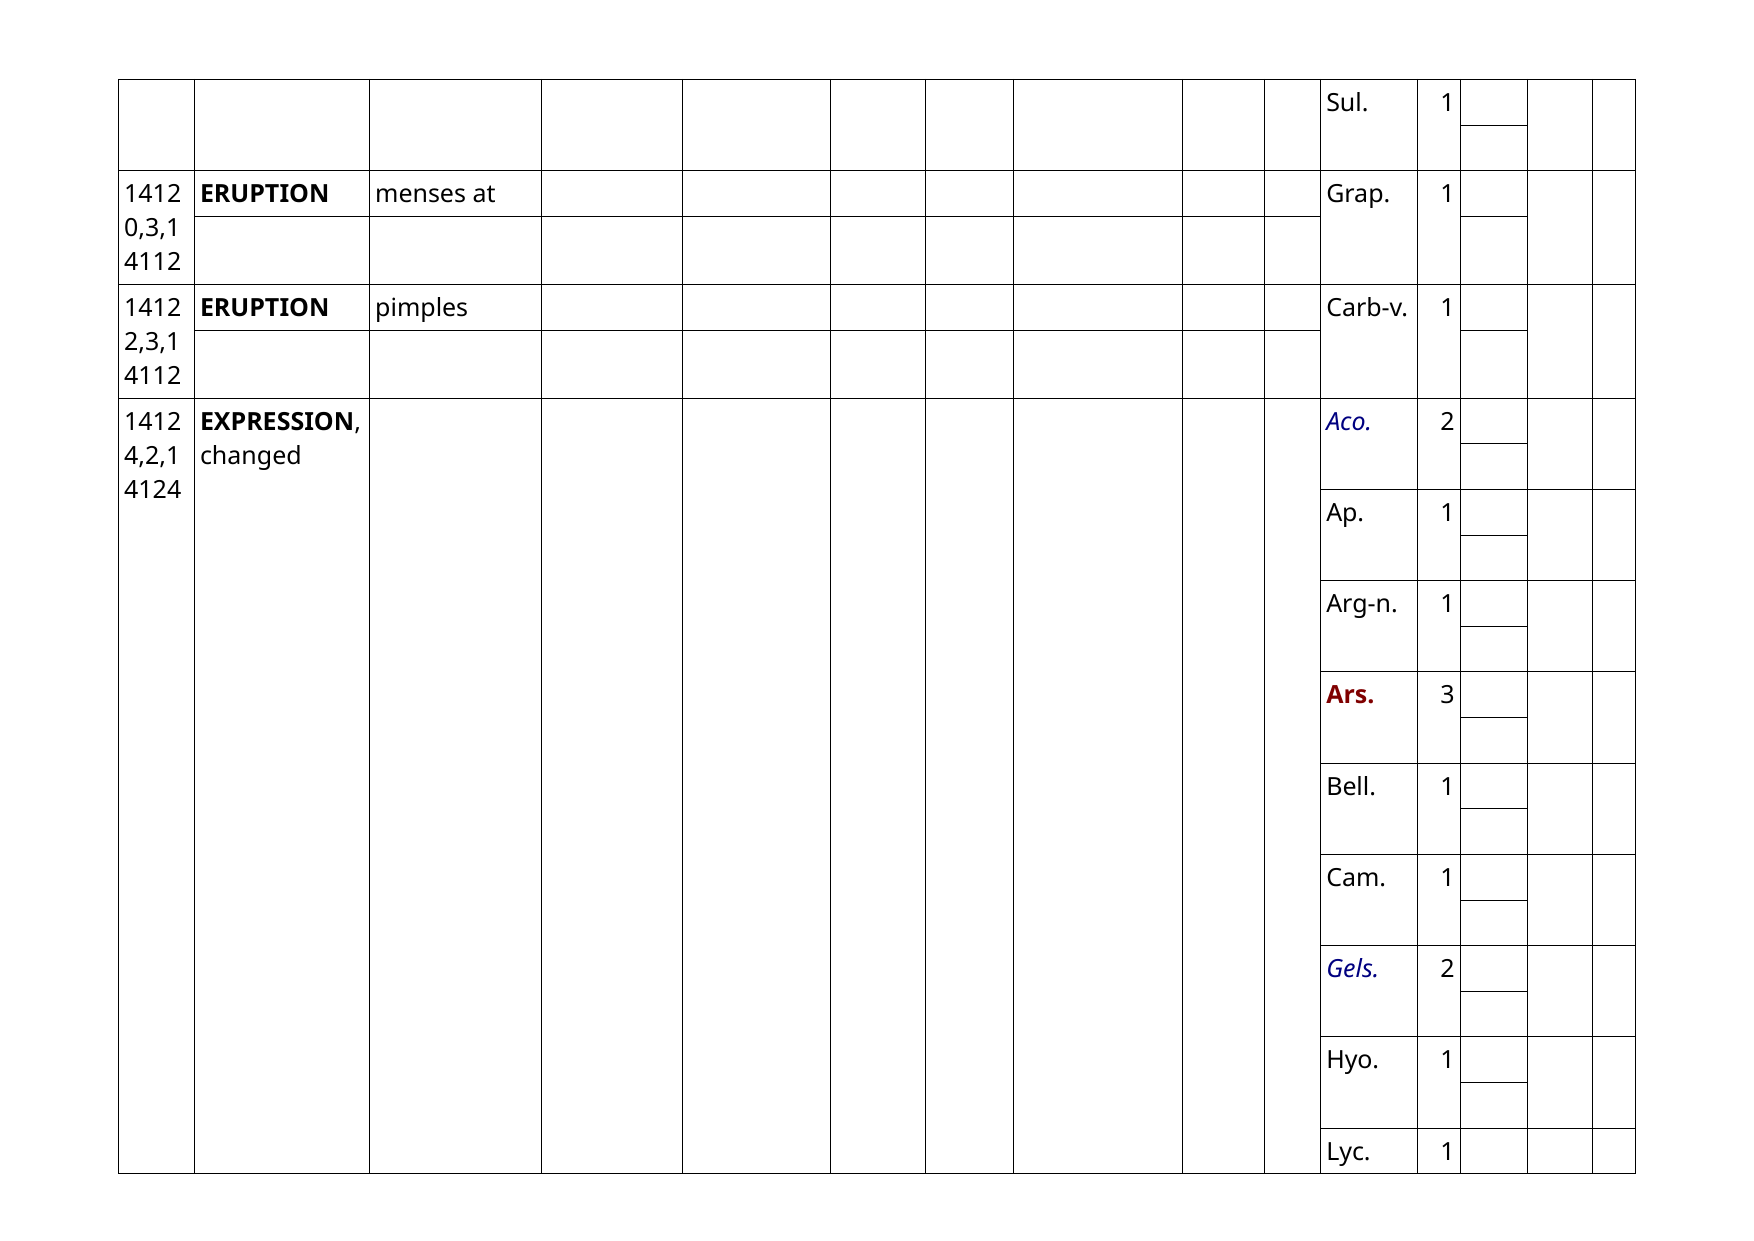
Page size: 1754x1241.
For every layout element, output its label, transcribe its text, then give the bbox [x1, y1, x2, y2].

table_cell [926, 80, 1013, 170]
table_cell [542, 217, 682, 284]
table_cell [1593, 171, 1635, 284]
table_cell [683, 331, 830, 398]
table_cell [1528, 672, 1592, 763]
table_cell 1 [1418, 764, 1460, 854]
table_cell [1528, 80, 1592, 170]
table_cell Cam. [1321, 855, 1417, 945]
table_cell [1183, 217, 1264, 284]
table_cell [1528, 171, 1592, 284]
table_cell Aco. [1321, 399, 1417, 489]
table_cell [1593, 399, 1635, 489]
table_cell [1461, 217, 1527, 284]
table_cell [926, 399, 1013, 1173]
table_cell [1461, 1037, 1527, 1082]
table_cell [1183, 171, 1264, 216]
table_cell [1593, 285, 1635, 398]
table_cell [1183, 285, 1264, 329]
table_cell [370, 399, 541, 1173]
table_cell Arg-n. [1321, 581, 1417, 671]
table_cell [926, 285, 1013, 329]
table_cell [926, 331, 1013, 398]
table_cell [1183, 331, 1264, 398]
table_cell [1528, 1037, 1592, 1128]
table_cell [1183, 399, 1264, 1173]
table_cell Ars. [1321, 672, 1417, 763]
table_cell [370, 217, 541, 284]
table_cell [1528, 490, 1592, 580]
table_cell menses at [370, 171, 541, 216]
table_cell [831, 331, 925, 398]
table_cell 14120,3,14112 [119, 171, 194, 284]
table_cell [1593, 490, 1635, 580]
table_cell [1014, 80, 1182, 170]
table_cell 1 [1418, 855, 1460, 945]
table_cell 1 [1418, 285, 1460, 398]
table_cell 2 [1418, 946, 1460, 1036]
table_cell [542, 171, 682, 216]
table_cell [1265, 331, 1320, 398]
table_cell [1593, 80, 1635, 170]
table_cell pimples [370, 285, 541, 329]
table_cell eruption [195, 285, 369, 329]
table_cell Lyc. [1321, 1129, 1417, 1173]
table_cell [1461, 1129, 1527, 1173]
table_cell [1528, 855, 1592, 945]
table_cell [1461, 581, 1527, 626]
table_cell [195, 217, 369, 284]
table_cell [1265, 217, 1320, 284]
table_cell expression, changed [195, 399, 369, 1173]
table_cell [1014, 217, 1182, 284]
table_cell [1593, 855, 1635, 945]
table_cell [1014, 331, 1182, 398]
table_cell [1461, 718, 1527, 763]
table_cell Grap. [1321, 171, 1417, 284]
table_cell 14122,3,14112 [119, 285, 194, 398]
table_cell [1461, 126, 1527, 170]
table_cell [1461, 946, 1527, 991]
table_cell Hyo. [1321, 1037, 1417, 1128]
table_cell 3 [1418, 672, 1460, 763]
table_cell [370, 331, 541, 398]
table_cell [1461, 490, 1527, 534]
table_cell 1 [1418, 1129, 1460, 1173]
table_cell [1593, 1037, 1635, 1128]
table_cell [1593, 764, 1635, 854]
table_cell [683, 399, 830, 1173]
table_cell [1461, 1083, 1527, 1128]
table_cell [1461, 171, 1527, 216]
table_cell [1593, 581, 1635, 671]
table_cell [926, 171, 1013, 216]
table_cell Sul. [1321, 80, 1417, 170]
table_cell [542, 331, 682, 398]
table_cell [1183, 80, 1264, 170]
table_cell 1 [1418, 80, 1460, 170]
table_cell [1461, 627, 1527, 671]
table_cell [1265, 171, 1320, 216]
table_cell 2 [1418, 399, 1460, 489]
table_cell [119, 80, 194, 170]
table_cell [370, 80, 541, 170]
table_cell [1461, 809, 1527, 854]
table_cell [195, 331, 369, 398]
table_cell [831, 285, 925, 329]
table_cell [1461, 399, 1527, 443]
table_cell 1 [1418, 171, 1460, 284]
table_cell [1593, 1129, 1635, 1173]
table_cell [1528, 581, 1592, 671]
table_cell [1014, 285, 1182, 329]
table_cell [1265, 80, 1320, 170]
table_cell Bell. [1321, 764, 1417, 854]
table_cell 14124,2,14124 [119, 399, 194, 1173]
table_cell [1461, 855, 1527, 899]
table_cell [1528, 764, 1592, 854]
table_cell Gels. [1321, 946, 1417, 1036]
table_cell [1461, 764, 1527, 808]
table_cell 1 [1418, 581, 1460, 671]
table_cell [542, 399, 682, 1173]
table_cell [1528, 285, 1592, 398]
table_cell [1461, 992, 1527, 1036]
table_cell [1461, 672, 1527, 717]
table_cell [1528, 946, 1592, 1036]
table_cell [683, 217, 830, 284]
table_cell 1 [1418, 490, 1460, 580]
table_cell [1528, 399, 1592, 489]
table_cell [1593, 672, 1635, 763]
table_cell [683, 285, 830, 329]
table_cell [1461, 80, 1527, 124]
table_cell Ap. [1321, 490, 1417, 580]
table_cell [831, 80, 925, 170]
table_cell [926, 217, 1013, 284]
table_cell [1461, 901, 1527, 945]
table_cell [542, 80, 682, 170]
table_cell [831, 171, 925, 216]
table_cell [1461, 285, 1527, 329]
table_cell [195, 80, 369, 170]
table_cell [683, 80, 830, 170]
table_cell [1528, 1129, 1592, 1173]
table_cell [1014, 399, 1182, 1173]
table_cell [1265, 285, 1320, 329]
table_cell [1593, 946, 1635, 1036]
table_cell Carb-v. [1321, 285, 1417, 398]
table_cell [542, 285, 682, 329]
table_cell [1265, 399, 1320, 1173]
table_cell 1 [1418, 1037, 1460, 1128]
table_cell [1014, 171, 1182, 216]
table_cell [831, 399, 925, 1173]
table_cell [1461, 444, 1527, 489]
table_cell [1461, 536, 1527, 580]
table_cell eruption [195, 171, 369, 216]
table_cell [683, 171, 830, 216]
table_cell [831, 217, 925, 284]
table_cell [1461, 331, 1527, 398]
